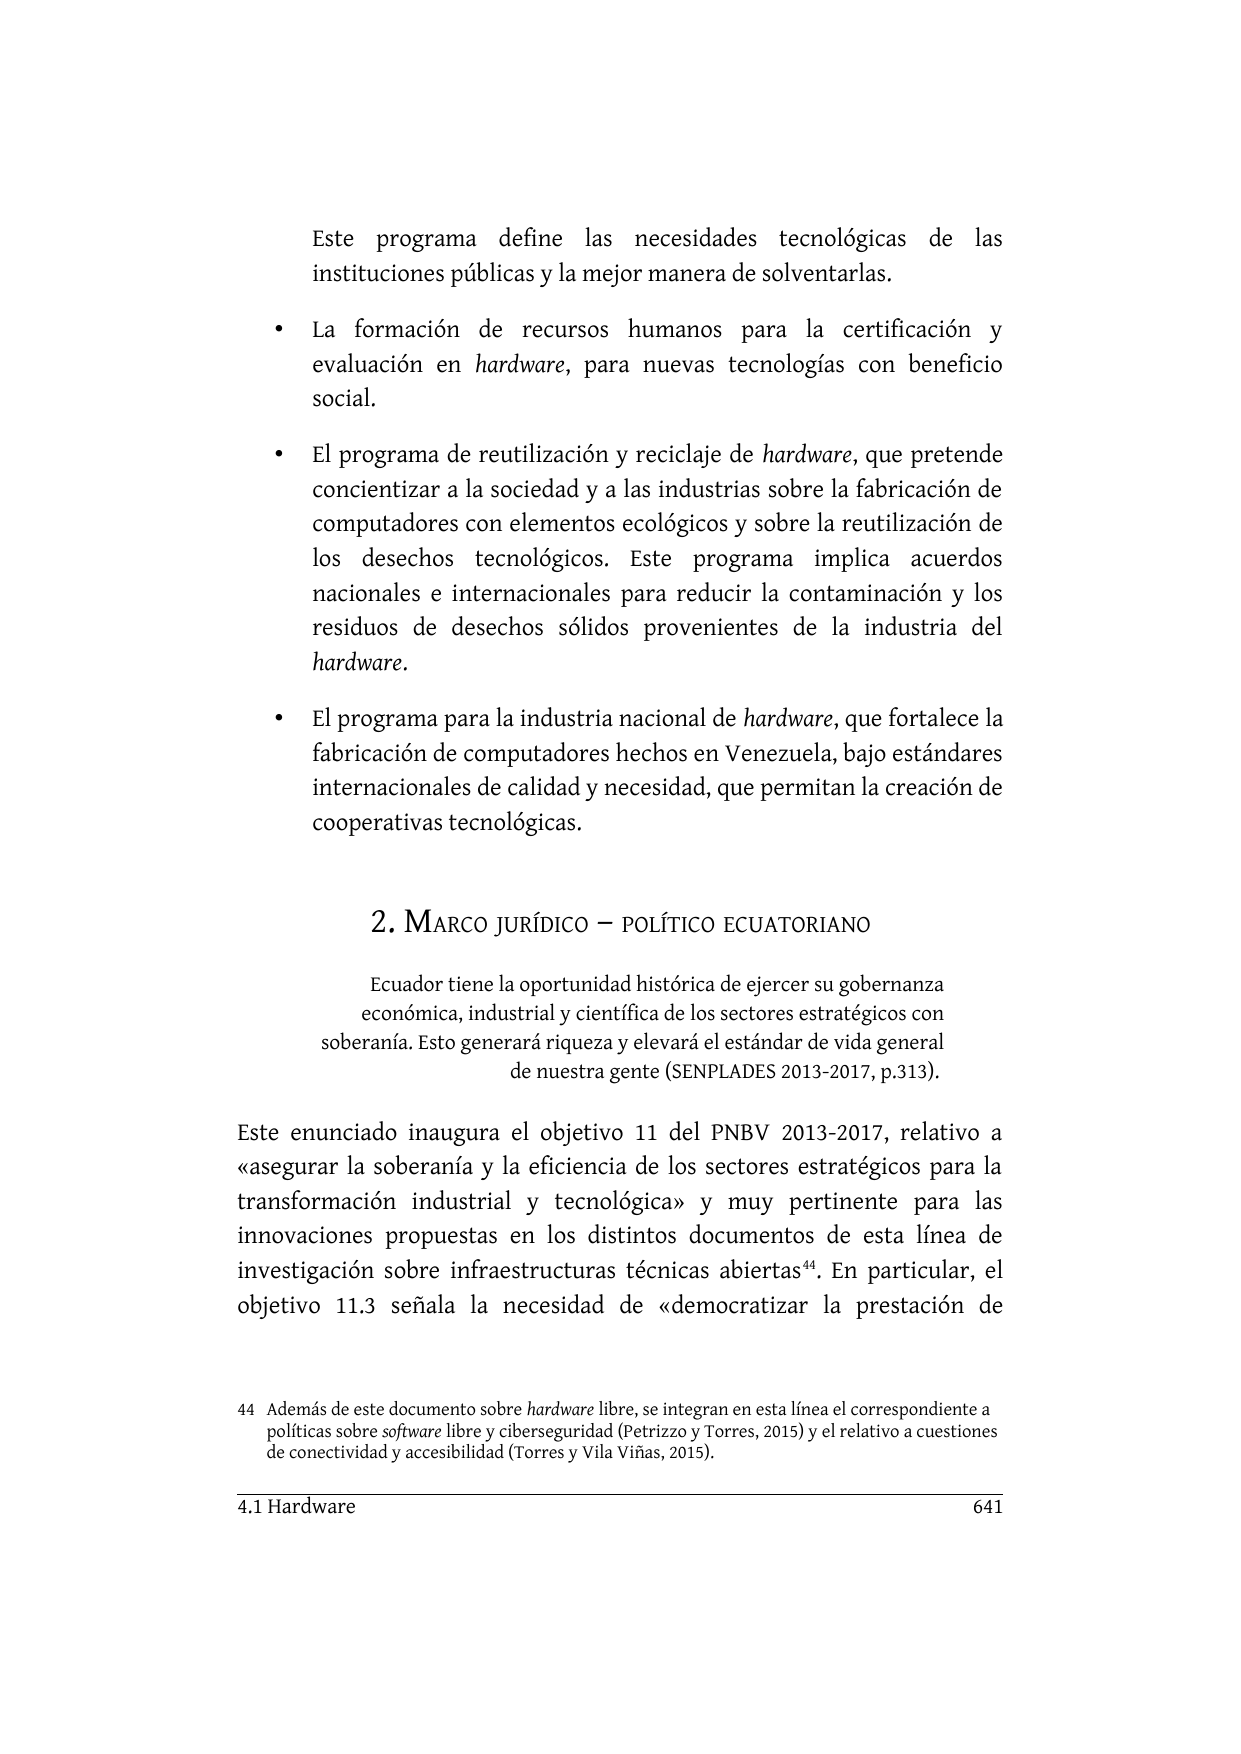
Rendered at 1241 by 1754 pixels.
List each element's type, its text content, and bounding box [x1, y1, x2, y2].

list Este programa define las necesidades tecnológicas de las instituciones públicas y la mejor manera de solventarlas. [274, 225, 1003, 289]
list El programa de reutilización y reciclaje de hardware, que pretende concientizar a la sociedad y a las industrias sobre la fabricación de computadores con elementos ecológicos y sobre la reutilización de los desechos tecnológicos. Este programa implica acuerdos nacionales e internacionales para reducir la contaminación y los residuos de desechos sólidos provenientes de la industria del hardware. [274, 441, 1003, 678]
text Ecuador tiene la oportunidad histórica de ejercer su gobernanza económica, industrial y científica de los sectores estratégicos con soberanía. Esto generará riqueza y elevará el estándar de vida general de nuestra gente (SENPLADES 2013-2017, p.313). [296, 972, 944, 1085]
text Este enunciado inaugura el objetivo 11 del PNBV 2013-2017, relativo a «asegurar la soberanía y la eficiencia de los sectores estratégicos para la transformación industrial y tecnológica» y muy pertinente para las innovaciones propuestas en los distintos documentos de esta línea de investigación sobre infraestructuras técnicas abiertas. En particular, el objetivo 11.3 señala la necesidad de «democratizar la prestación de [237, 1118, 1003, 1320]
list El programa para la industria nacional de hardware, que fortalece la fabricación de computadores hechos en Venezuela, bajo estándares internacionales de calidad y necesidad, que permitan la creación de cooperativas tecnológicas. [274, 704, 1003, 837]
list La formación de recursos humanos para la certificación y evaluación en hardware, para nuevas tecnologías con beneficio social. [274, 315, 1003, 414]
text Además de este documento sobre hardware libre, se integran en esta línea el correspondiente a políticas sobre software libre y ciberseguridad (Petrizzo y Torres, 2015) y el relativo a cuestiones de conectividad y accesibilidad (Torres y Vila Viñas, 2015). [237, 1399, 1003, 1464]
subtitle Marco jurídico – político ecuatoriano [282, 900, 958, 942]
